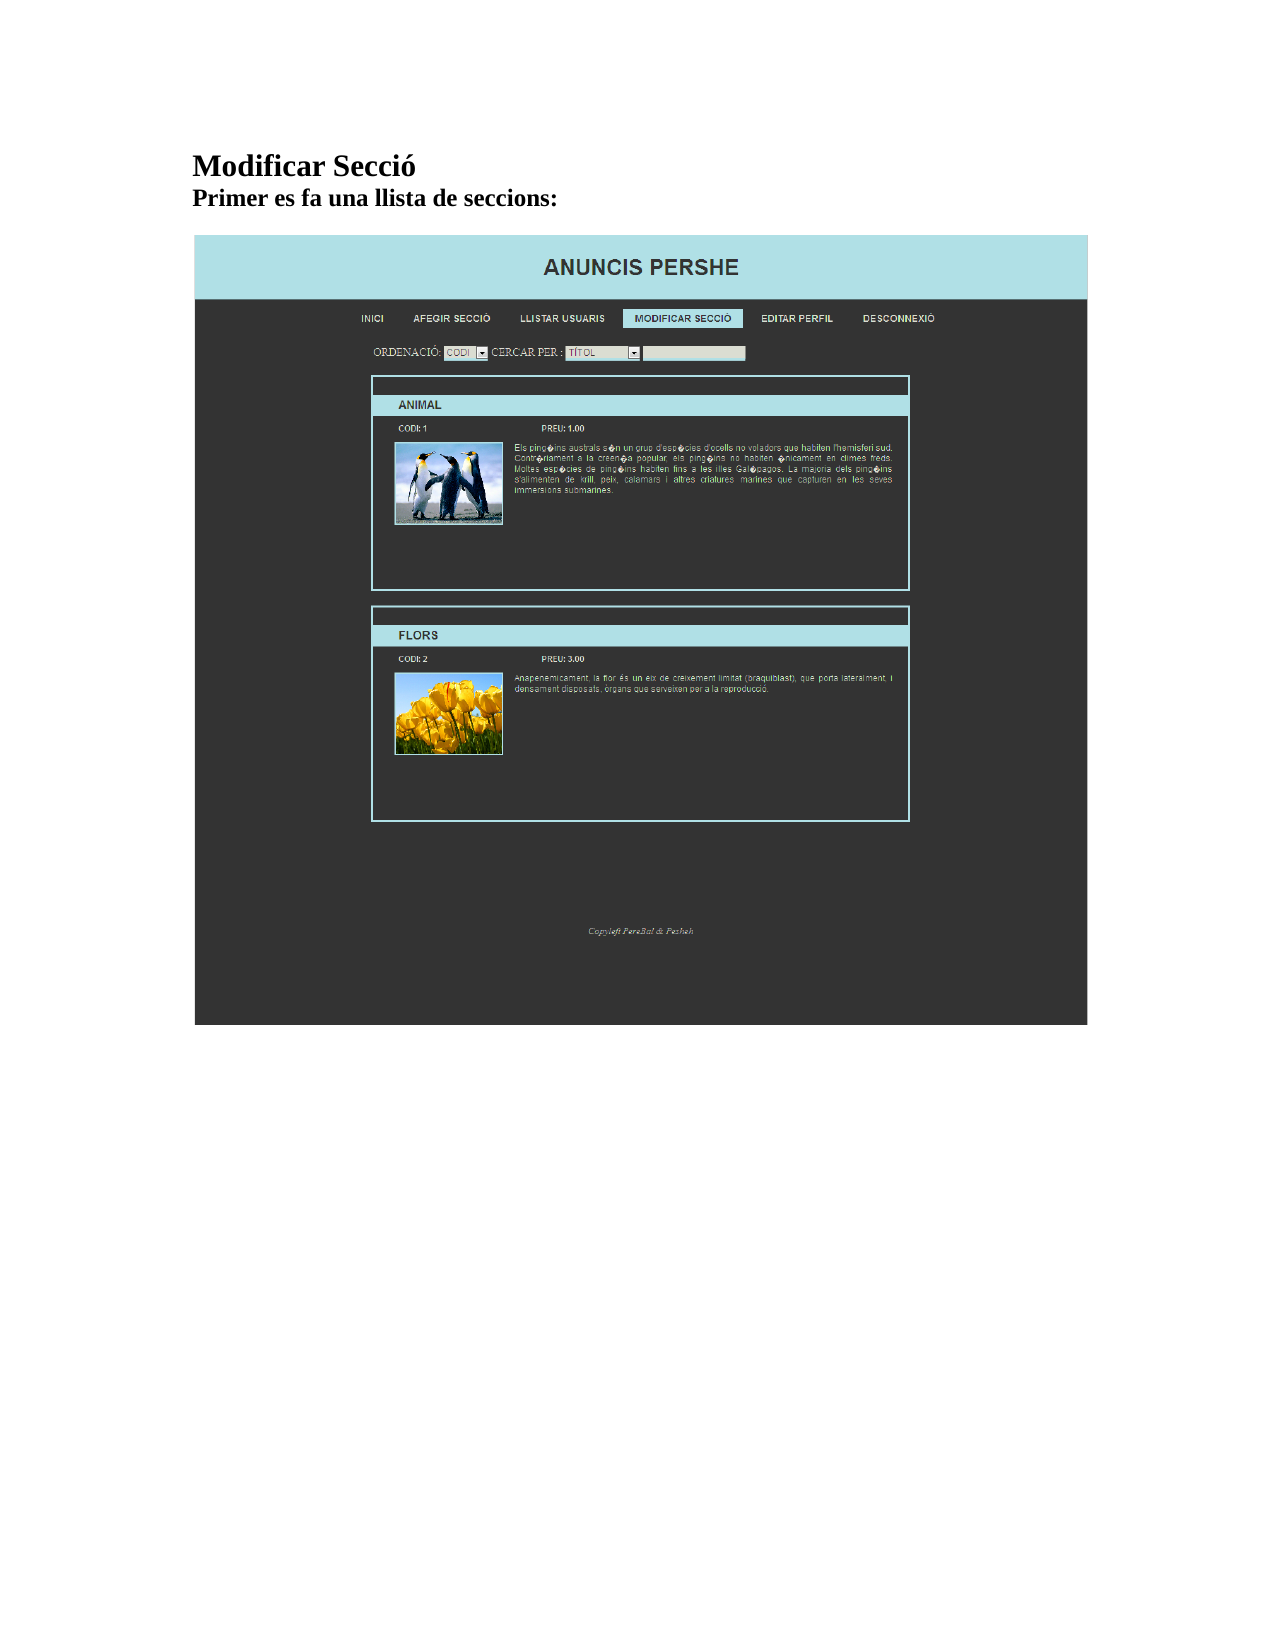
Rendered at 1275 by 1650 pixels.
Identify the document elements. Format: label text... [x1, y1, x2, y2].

text Primer es fa una llista de seccions: [192, 183, 1157, 212]
picture [194, 235, 1088, 1025]
text Modificar Secció [192, 147, 1157, 183]
